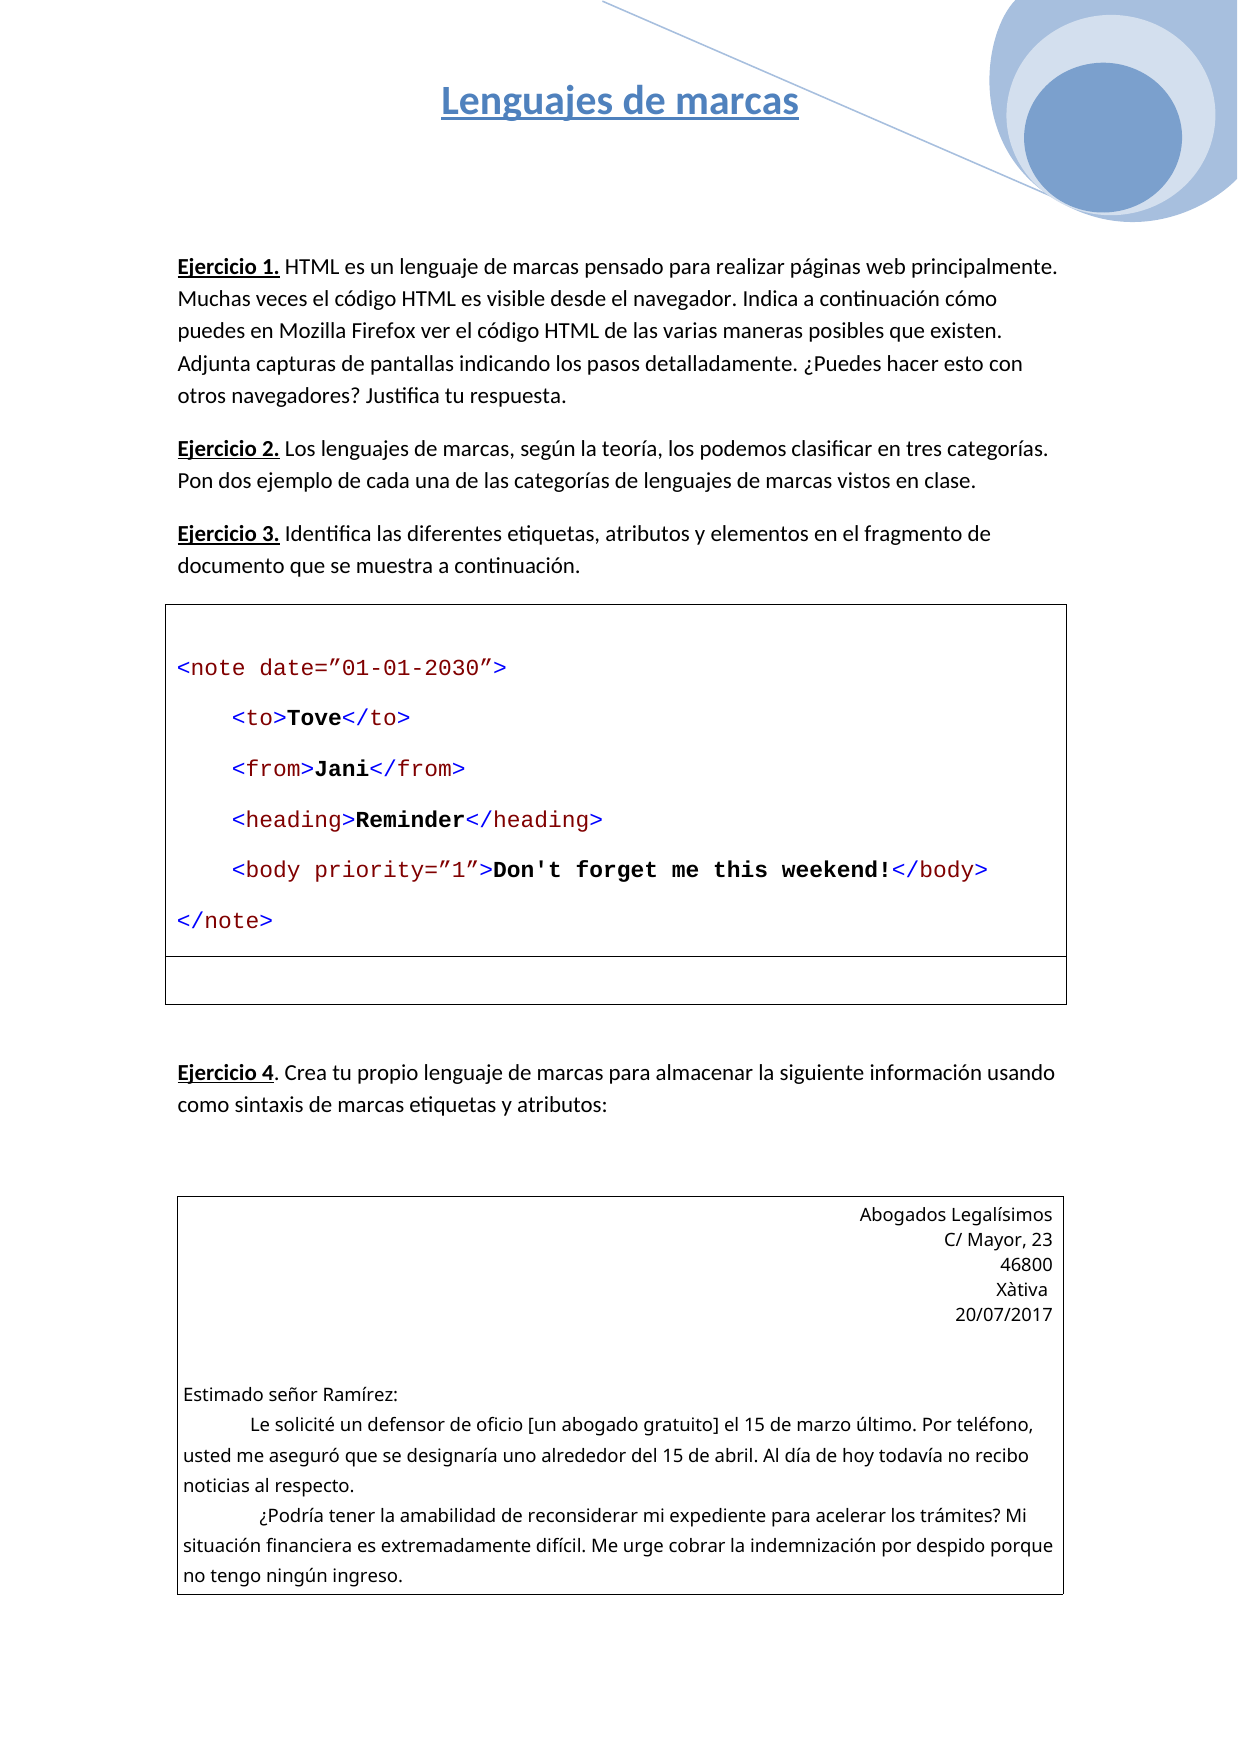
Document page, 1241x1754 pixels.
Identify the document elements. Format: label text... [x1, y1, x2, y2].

text Ejercicio 2. Los lenguajes de marcas, según la teoría, los podemos clasificar en tres categorías. Pon dos ejemplo de cada una de las categorías de lenguajes de marcas vistos en clase. [177, 434, 1063, 494]
text Ejercicio 4. Crea tu propio lenguaje de marcas para almacenar la siguiente información usando como sintaxis de marcas etiquetas y atributos: [177, 1058, 1063, 1118]
table_header Abogados Legalísimos C/ Mayor, 23 46800 Xàtiva 20/07/2017 Estimado señor Ramírez: Le solicité un defensor de oficio [un abogado gratuito] el 15 de marzo último. Por teléfono, usted me aseguró que se designaría uno alrededor del 15 de abril. Al día de hoy todavía no recibo noticias al respecto. ¿Podría tener la amabilidad de reconsiderar mi expediente para acelerar los trámites? Mi situación financiera es extremadamente difícil. Me urge cobrar la indemnización por despido porque no tengo ningún ingreso. [178, 1197, 1063, 1593]
table_header <note date=”01-01-2030”> <to>Tove</to> <from>Jani</from> <heading>Reminder</heading> <body priority=”1”>Don't forget me this weekend!</body> </note> [166, 605, 1066, 956]
text Ejercicio 1. HTML es un lenguaje de marcas pensado para realizar páginas web principalmente. Muchas veces el código HTML es visible desde el navegador. Indica a continuación cómo puedes en Mozilla Firefox ver el código HTML de las varias maneras posibles que existen. Adjunta capturas de pantallas indicando los pasos detalladamente. ¿Puedes hacer esto con otros navegadores? Justifica tu respuesta. [177, 252, 1063, 409]
table_cell [166, 957, 1066, 1004]
text Ejercicio 3. Identifica las diferentes etiquetas, atributos y elementos en el fragmento de documento que se muestra a continuación. [177, 519, 1063, 579]
